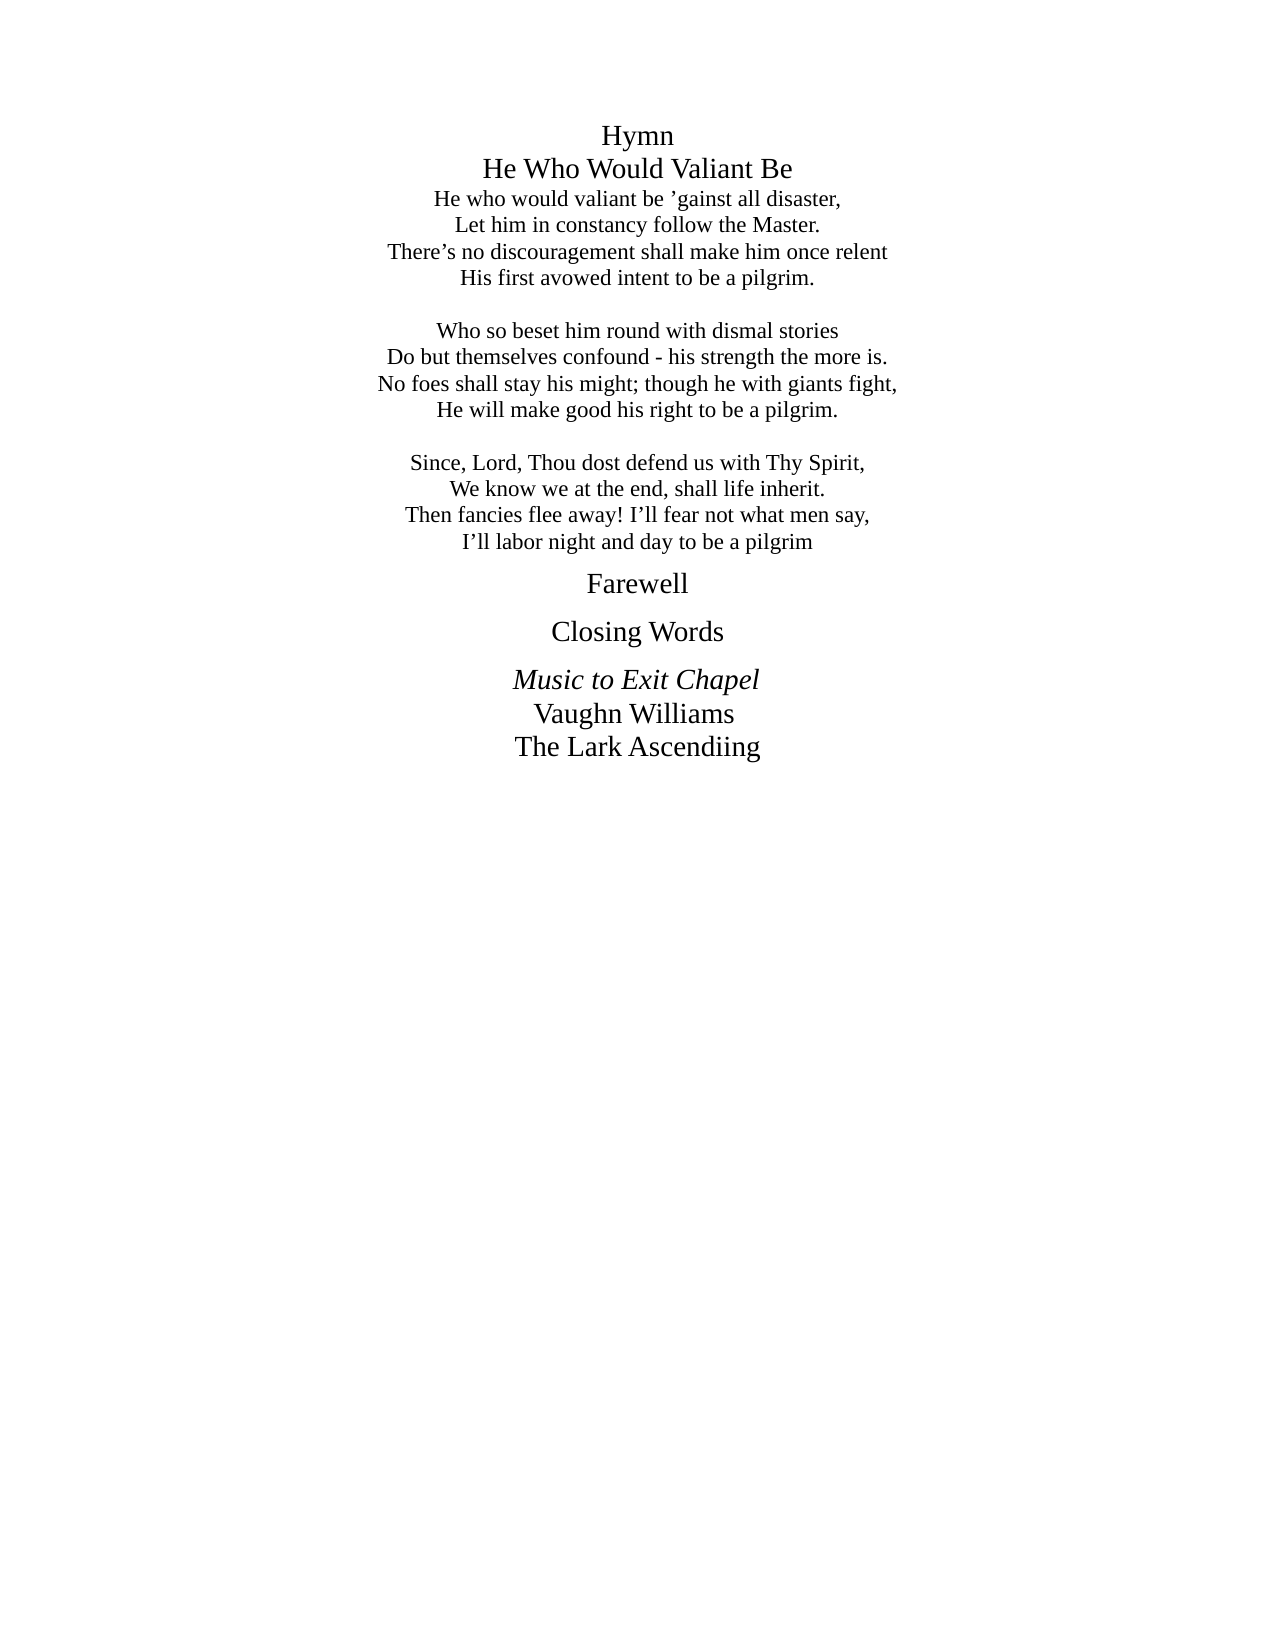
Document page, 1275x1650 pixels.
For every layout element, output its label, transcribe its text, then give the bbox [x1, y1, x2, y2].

text Farewell [118, 567, 1157, 600]
text He Who Would Valiant Be [118, 152, 1157, 185]
text Hymn [118, 118, 1157, 152]
text Vaughn Williams [118, 696, 1157, 729]
text Closing Words [118, 614, 1157, 648]
text He who would valiant be ’gainst all disaster, Let him in constancy follow the Master. There’s no discouragement shall make him once relent His first avowed intent to be a pilgrim. Who so beset him round with dismal stories Do but themselves confound - his strength the more is. No foes shall stay his might; though he with giants fight, He will make good his right to be a pilgrim. Since, Lord, Thou dost defend us with Thy Spirit, We know we at the end, shall life inherit. Then fancies flee away! I’ll fear not what men say, I’ll labor night and day to be a pilgrim [118, 185, 1157, 554]
text Music to Exit Chapel [118, 662, 1157, 696]
text The Lark Ascendiing [118, 729, 1157, 763]
